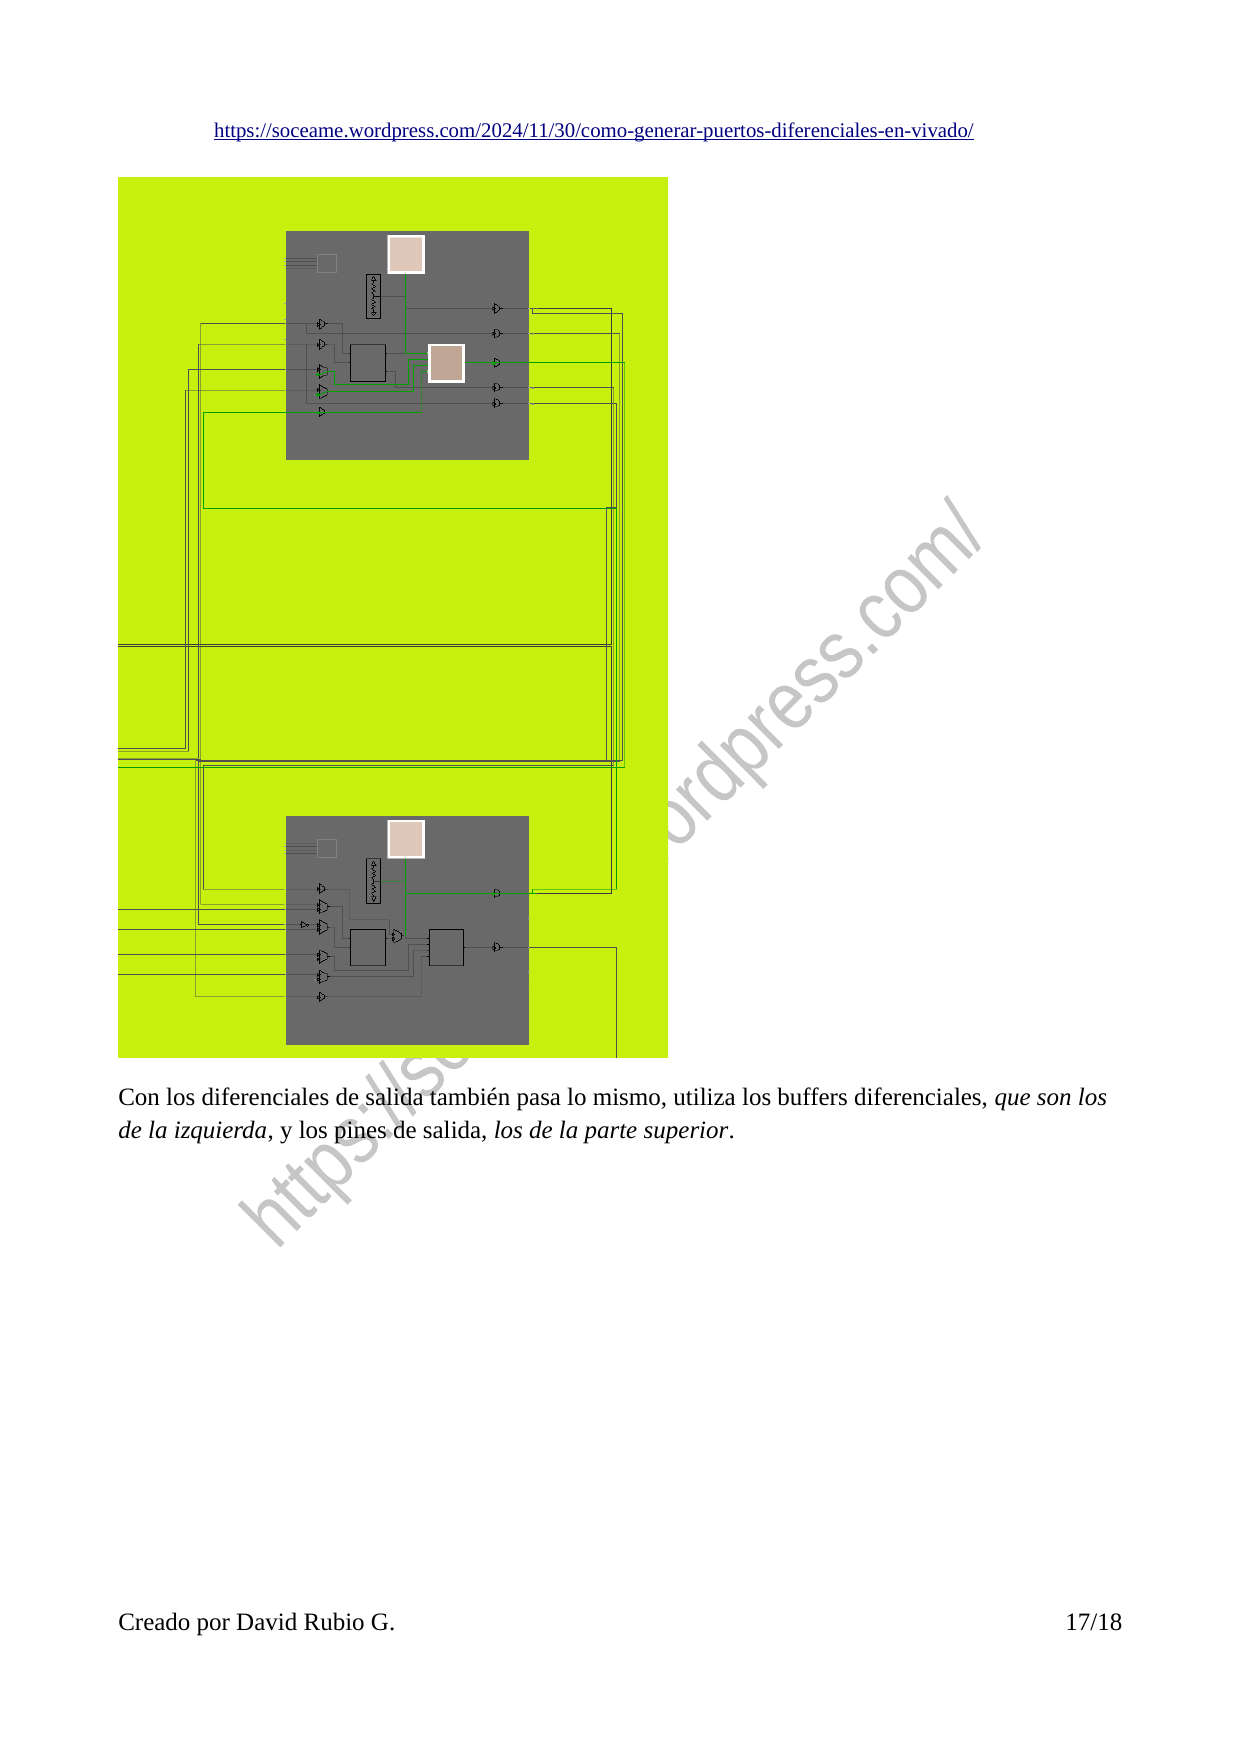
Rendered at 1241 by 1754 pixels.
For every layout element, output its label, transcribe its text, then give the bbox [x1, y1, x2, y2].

picture [118, 177, 669, 1058]
text Con los diferenciales de salida también pasa lo mismo, utiliza los buffers diferenciales, que son los de la izquierda, y los pines de salida, los de la parte superior. [118, 1082, 1122, 1143]
